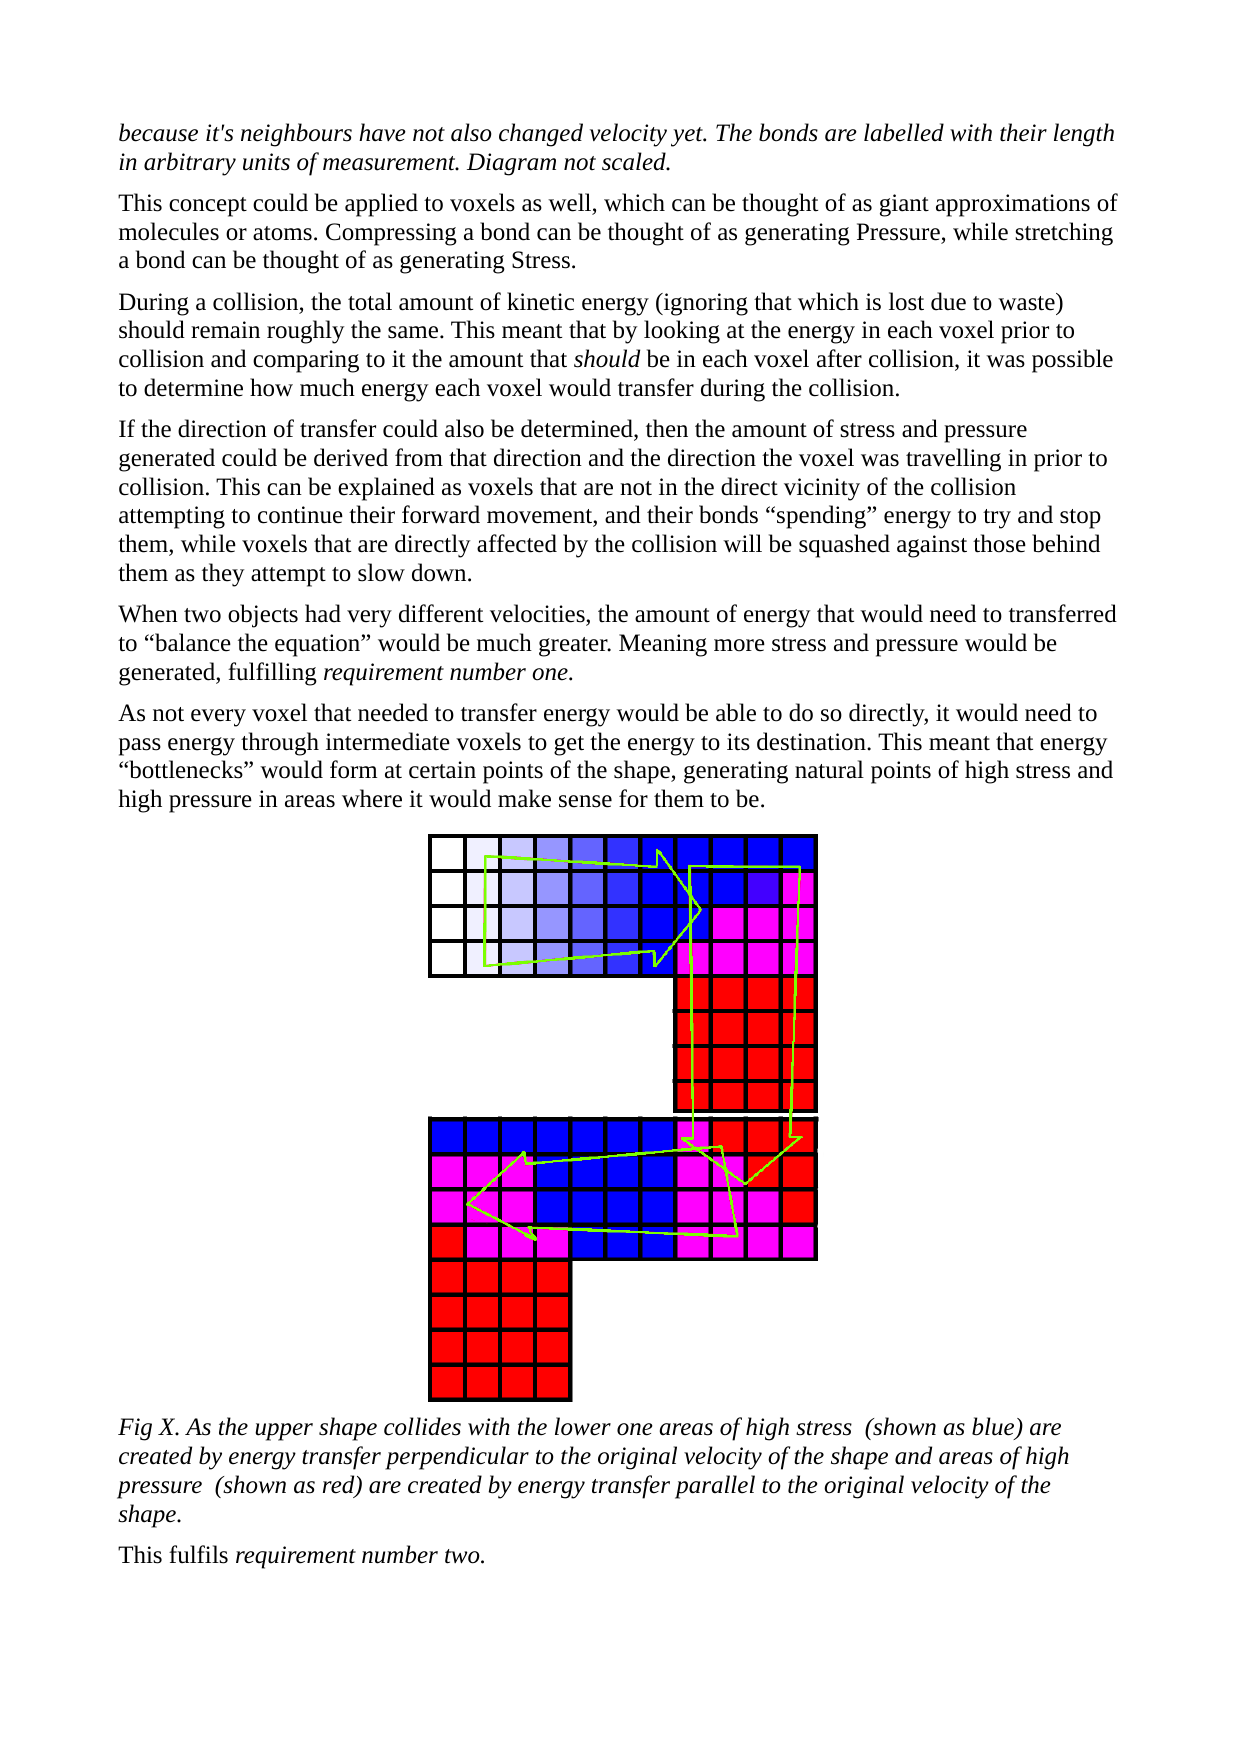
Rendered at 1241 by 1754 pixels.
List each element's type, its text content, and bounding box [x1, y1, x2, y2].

text As not every voxel that needed to transfer energy would be able to do so directly, it would need to pass energy through intermediate voxels to get the energy to its destination. This meant that energy “bottlenecks” would form at certain points of the shape, generating natural points of high stress and high pressure in areas where it would make sense for them to be. [118, 698, 1122, 813]
text During a collision, the total amount of kinetic energy (ignoring that which is lost due to waste) should remain roughly the same. This meant that by looking at the energy in each voxel prior to collision and comparing to it the amount that should be in each voxel after collision, it was possible to determine how much energy each voxel would transfer during the collision. [118, 287, 1122, 402]
text Fig X. As the upper shape collides with the lower one areas of high stress (shown as blue) are created by energy transfer perpendicular to the original velocity of the shape and areas of high pressure (shown as red) are created by energy transfer parallel to the original velocity of the shape. [118, 838, 1122, 1527]
text If the direction of transfer could also be determined, then the amount of stress and pressure generated could be derived from that direction and the direction the voxel was travelling in prior to collision. This can be explained as voxels that are not in the direct vicinity of the collision attempting to continue their forward movement, and their bonds “spending” energy to try and stop them, while voxels that are directly affected by the collision will be squashed against those behind them as they attempt to slow down. [118, 414, 1122, 587]
text This fulfils requirement number two. [118, 1540, 1122, 1569]
text When two objects had very different velocities, the amount of energy that would need to transferred to “balance the equation” would be much greater. Meaning more stress and pressure would be generated, fulfilling requirement number one. [118, 599, 1122, 686]
text because it's neighbours have not also changed velocity yet. The bonds are labelled with their length in arbitrary units of measurement. Diagram not scaled. [118, 118, 1122, 176]
picture [411, 825, 829, 1413]
text This concept could be applied to voxels as well, which can be thought of as giant approximations of molecules or atoms. Compressing a bond can be thought of as generating Pressure, while stretching a bond can be thought of as generating Stress. [118, 188, 1122, 274]
